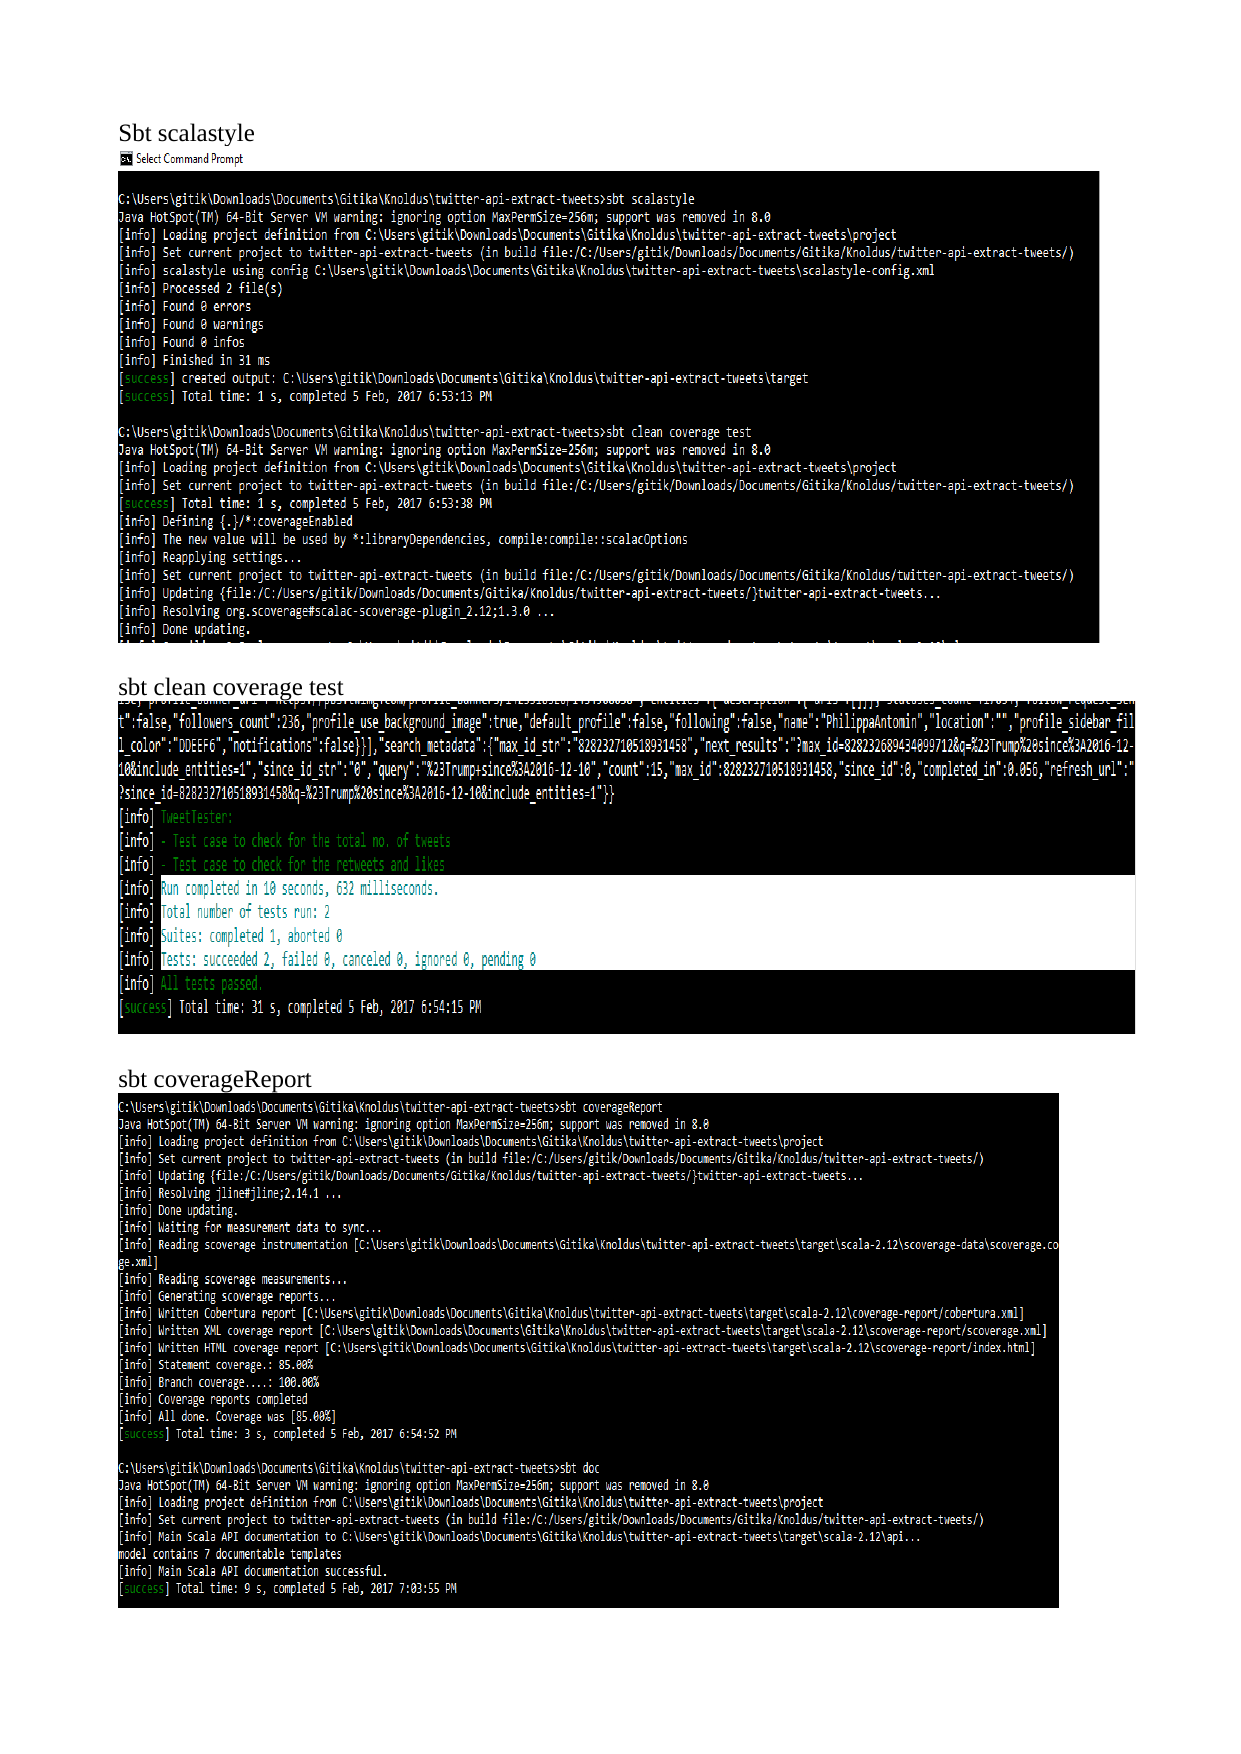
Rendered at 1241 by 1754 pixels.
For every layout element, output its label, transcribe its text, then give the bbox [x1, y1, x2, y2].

picture [118, 701, 1136, 1034]
text sbt clean coverage test [118, 672, 1122, 701]
picture [118, 1093, 1059, 1608]
picture [118, 146, 1100, 643]
text sbt coverageReport [118, 1064, 1122, 1093]
text Sbt scalastyle [118, 118, 1122, 147]
